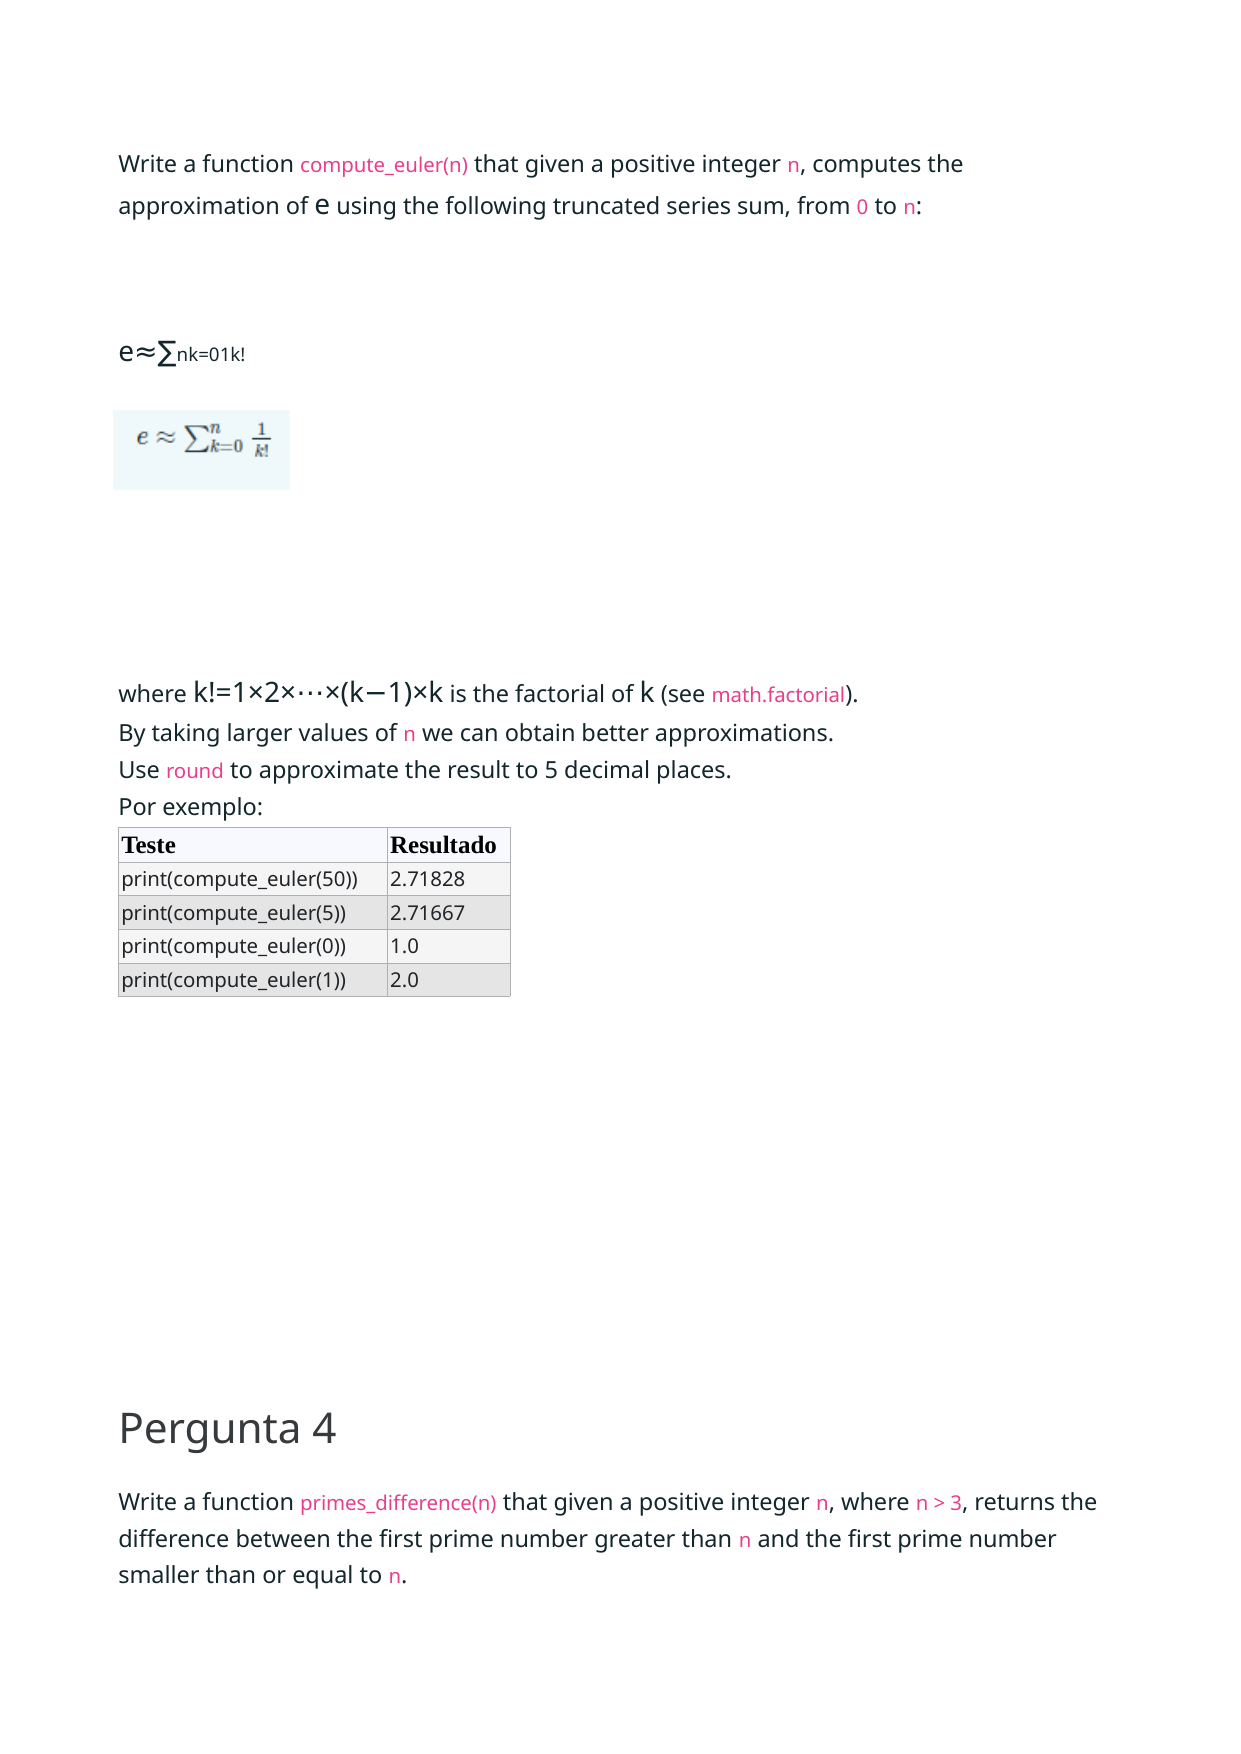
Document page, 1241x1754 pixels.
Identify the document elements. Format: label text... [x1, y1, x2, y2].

text By taking larger values of n we can obtain better approximations. [118, 717, 1122, 749]
table_header Teste [119, 828, 387, 862]
table_cell print(compute_euler(5)) [119, 896, 387, 929]
picture [113, 410, 290, 490]
table_cell print(compute_euler(50)) [119, 863, 387, 895]
text Write a function primes_difference(n) that given a positive integer n, where n > 3, returns the difference between the first prime number greater than n and the first prime number smaller than or equal to n. [118, 1485, 1122, 1591]
table_cell 2.71828 [388, 863, 510, 895]
text Use round to approximate the result to 5 decimal places. [118, 753, 1122, 785]
table_header Resultado [388, 828, 510, 862]
table_cell print(compute_euler(0)) [119, 930, 387, 963]
table_cell 2.0 [388, 964, 510, 996]
text Por exemplo: [118, 790, 1122, 822]
text where k!=1×2×⋯×(k−1)×k is the factorial of k (see math.factorial). [118, 673, 1122, 711]
text Write a function compute_euler(n) that given a positive integer n, computes the approximation of e using the following truncated series sum, from 0 to n: [118, 147, 1122, 223]
text e≈∑nk=01k! [118, 331, 1122, 370]
table_cell 2.71667 [388, 896, 510, 929]
table_cell print(compute_euler(1)) [119, 964, 387, 996]
text Pergunta 4 [118, 1399, 1122, 1456]
table_cell 1.0 [388, 930, 510, 963]
